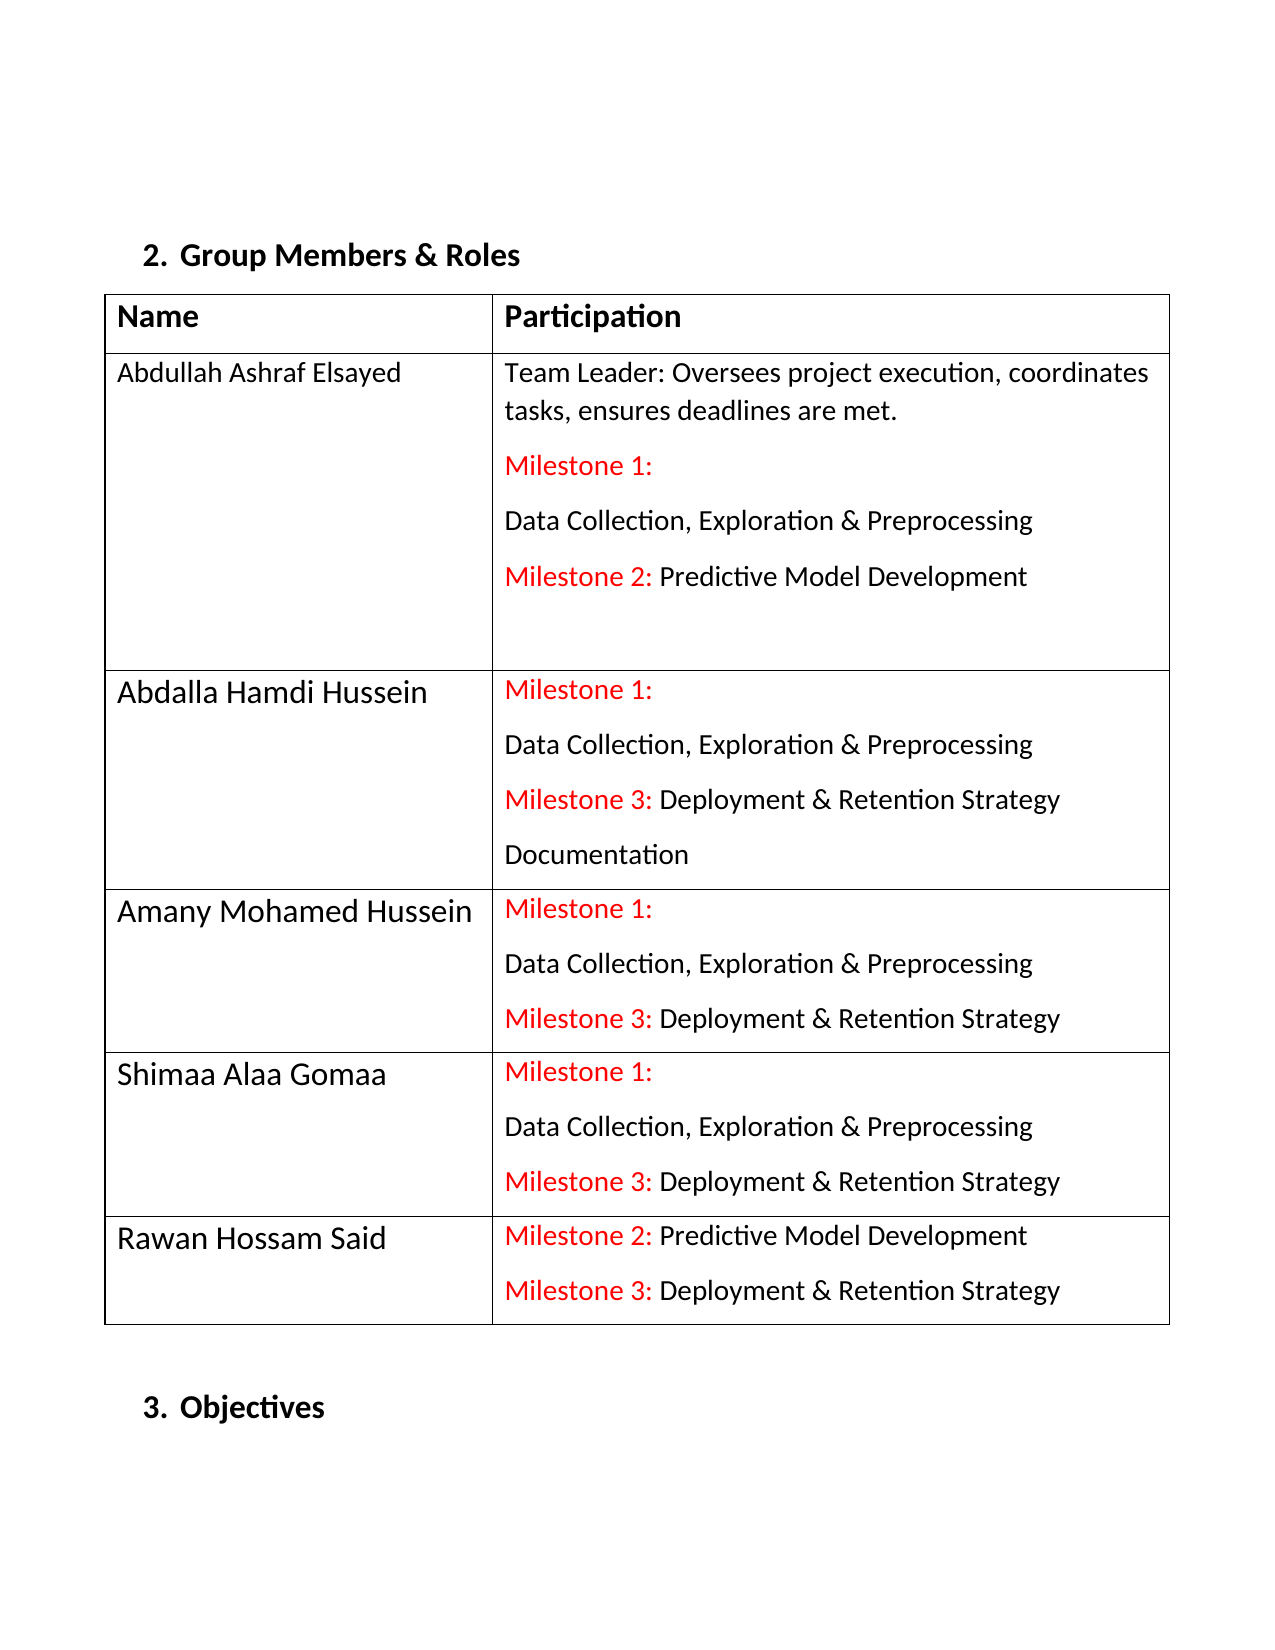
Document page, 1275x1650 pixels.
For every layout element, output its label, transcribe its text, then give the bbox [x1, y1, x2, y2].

table_cell Shimaa Alaa Gomaa [106, 1053, 492, 1216]
table_cell Milestone 1: Data Collection, Exploration & Preprocessing Milestone 3: Deployment & Retention Strategy [493, 890, 1169, 1052]
table_cell Milestone 1: Data Collection, Exploration & Preprocessing Milestone 3: Deployment & Retention Strategy [493, 1053, 1169, 1216]
list Objectives [142, 1386, 1170, 1427]
list Group Members & Roles [142, 234, 1170, 274]
table_cell Abdullah Ashraf Elsayed [106, 354, 492, 670]
table_header Participation [493, 295, 1169, 353]
table_cell Rawan Hossam Said [106, 1217, 492, 1324]
table_cell Amany Mohamed Hussein [106, 890, 492, 1052]
table_cell Milestone 2: Predictive Model Development Milestone 3: Deployment & Retention Strategy [493, 1217, 1169, 1324]
table_cell Team Leader: Oversees project execution, coordinates tasks, ensures deadlines are met. Milestone 1: Data Collection, Exploration & Preprocessing Milestone 2: Predictive Model Development [493, 354, 1169, 670]
table_header Name [106, 295, 492, 353]
table_cell Abdalla Hamdi Hussein [106, 671, 492, 889]
table_cell Milestone 1: Data Collection, Exploration & Preprocessing Milestone 3: Deployment & Retention Strategy Documentation [493, 671, 1169, 889]
